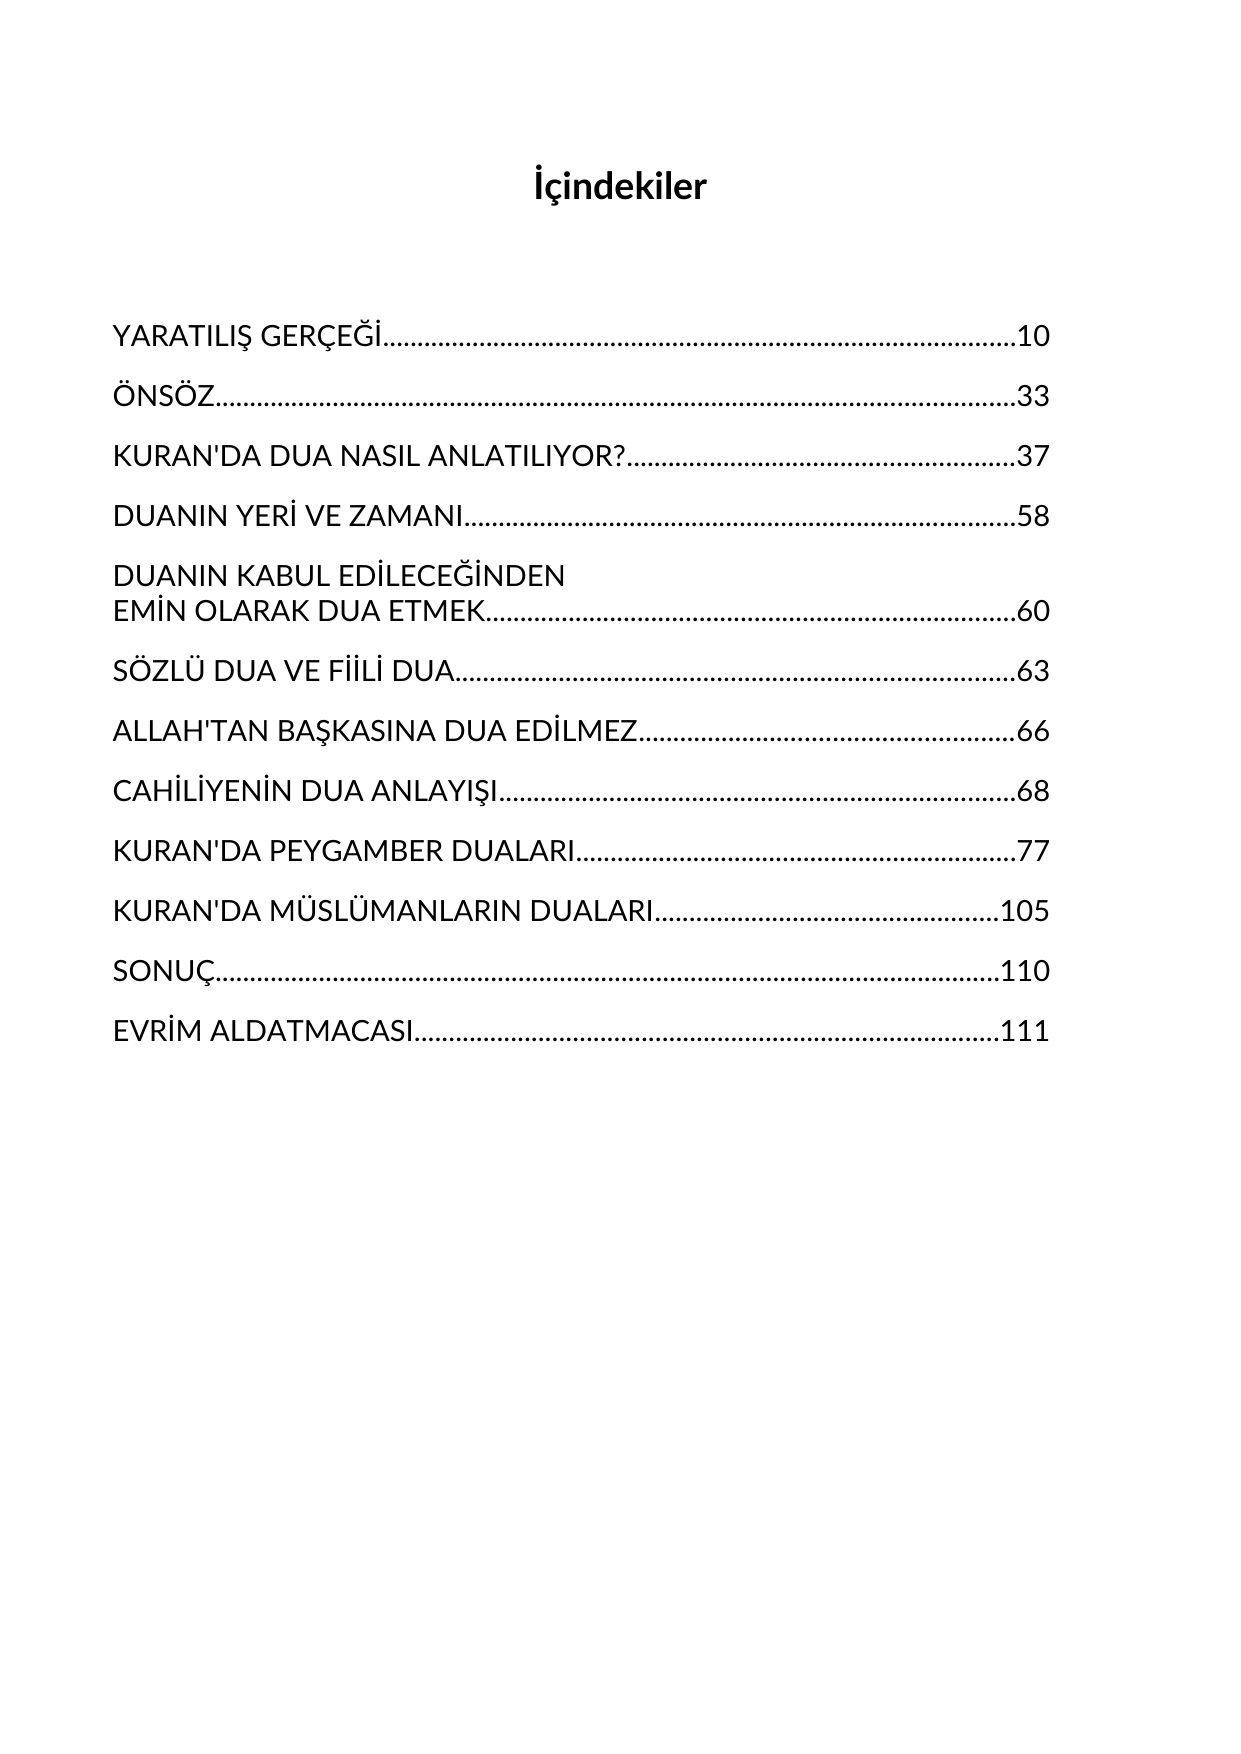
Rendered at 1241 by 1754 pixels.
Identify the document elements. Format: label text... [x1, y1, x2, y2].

subtitle İçindekiler [75, 162, 1165, 207]
subtitle EVRİM ALDATMACASI 111 [112, 1013, 1165, 1048]
subtitle CAHİLİYENİN DUA ANLAYIŞI 68 [112, 773, 1165, 808]
subtitle DUANIN KABUL EDİLECEĞİNDEN EMİN OLARAK DUA ETMEK 60 [112, 558, 1165, 628]
subtitle KURAN'DA PEYGAMBER DUALARI 77 [112, 833, 1165, 868]
subtitle SÖZLÜ DUA VE FİİLİ DUA 63 [112, 653, 1165, 688]
subtitle DUANIN YERİ VE ZAMANI 58 [112, 498, 1165, 533]
subtitle ALLAH'TAN BAŞKASINA DUA EDİLMEZ 66 [112, 713, 1165, 748]
subtitle ÖNSÖZ 33 [112, 378, 1165, 413]
subtitle YARATILIŞ GERÇEĞİ 10 [112, 318, 1165, 353]
subtitle KURAN'DA MÜSLÜMANLARIN DUALARI 105 [112, 893, 1165, 928]
subtitle SONUÇ 110 [112, 953, 1165, 988]
subtitle KURAN'DA DUA NASIL ANLATILIYOR? 37 [112, 438, 1165, 473]
